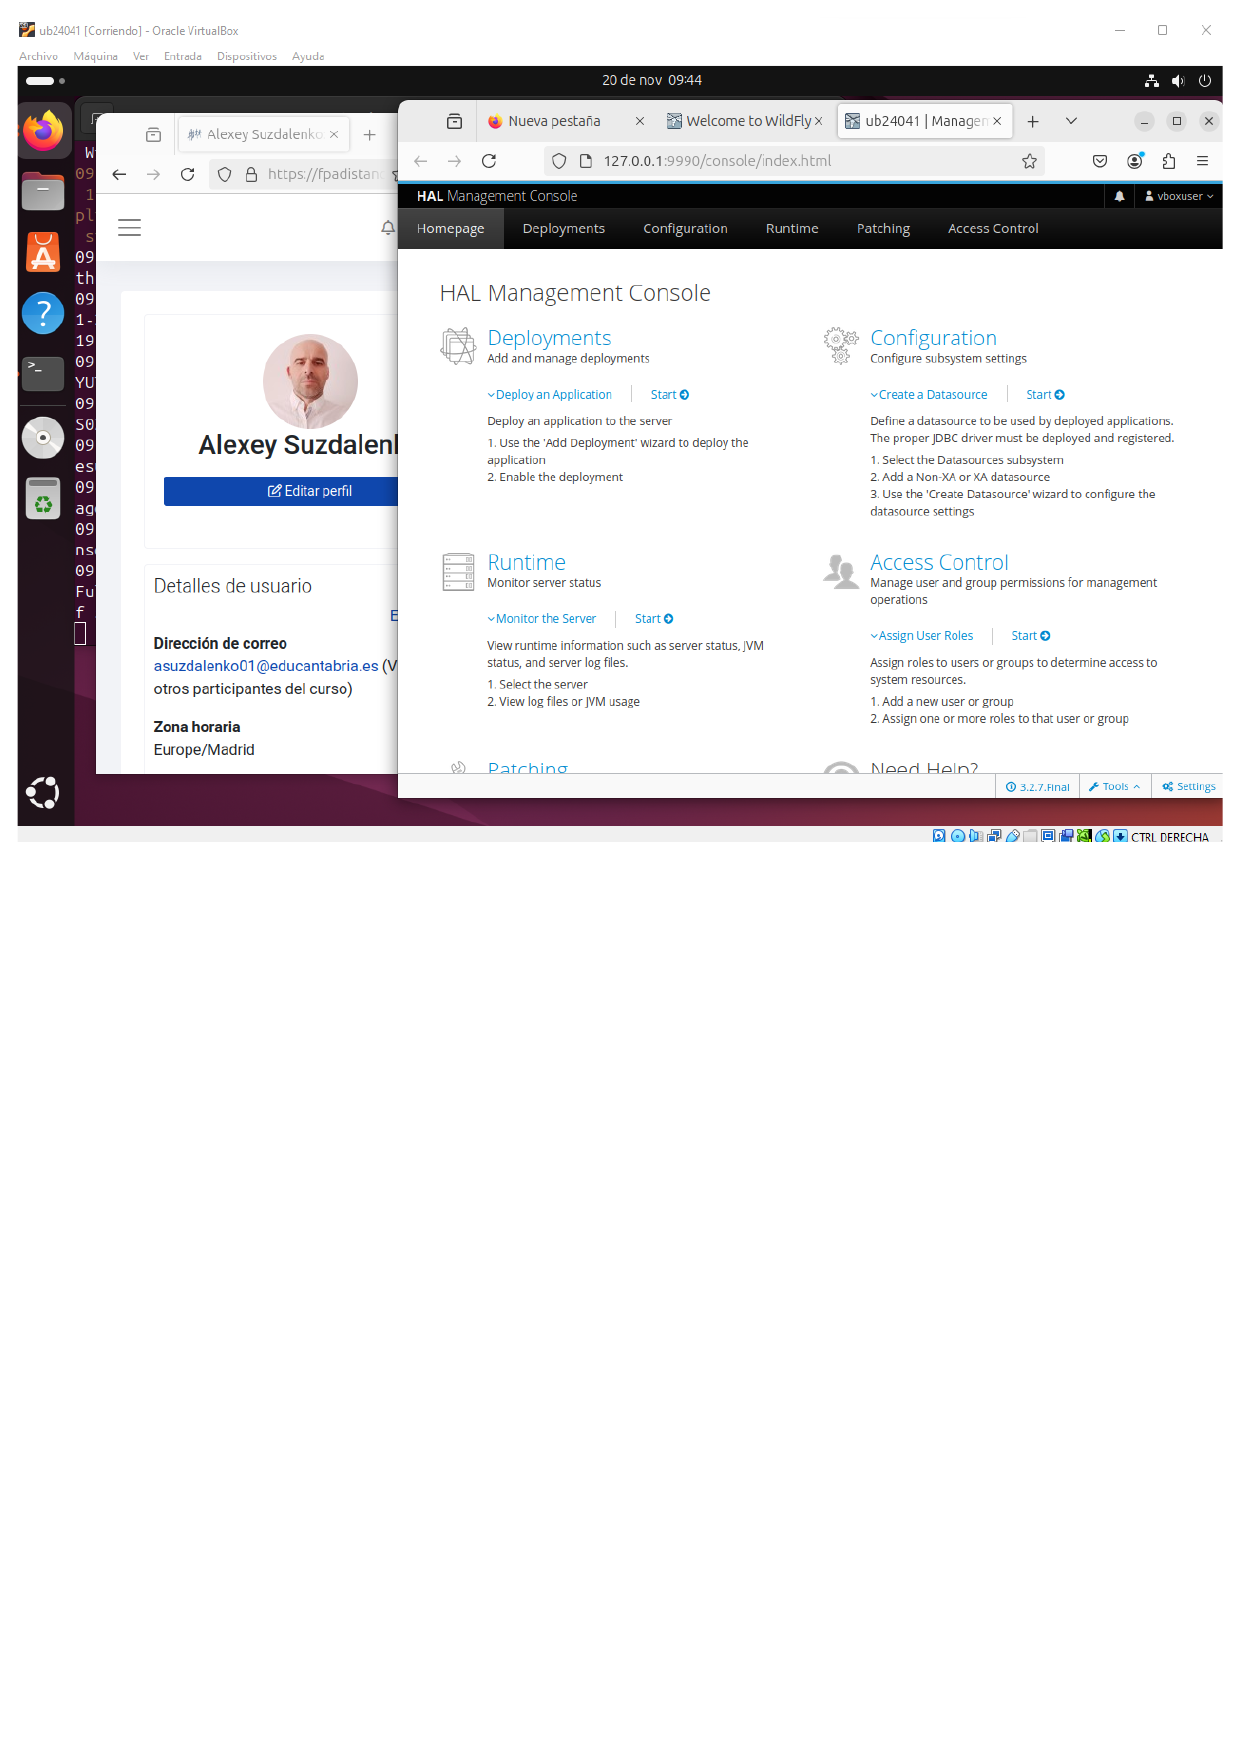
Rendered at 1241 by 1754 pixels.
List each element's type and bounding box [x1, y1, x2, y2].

picture [17, 17, 1223, 842]
